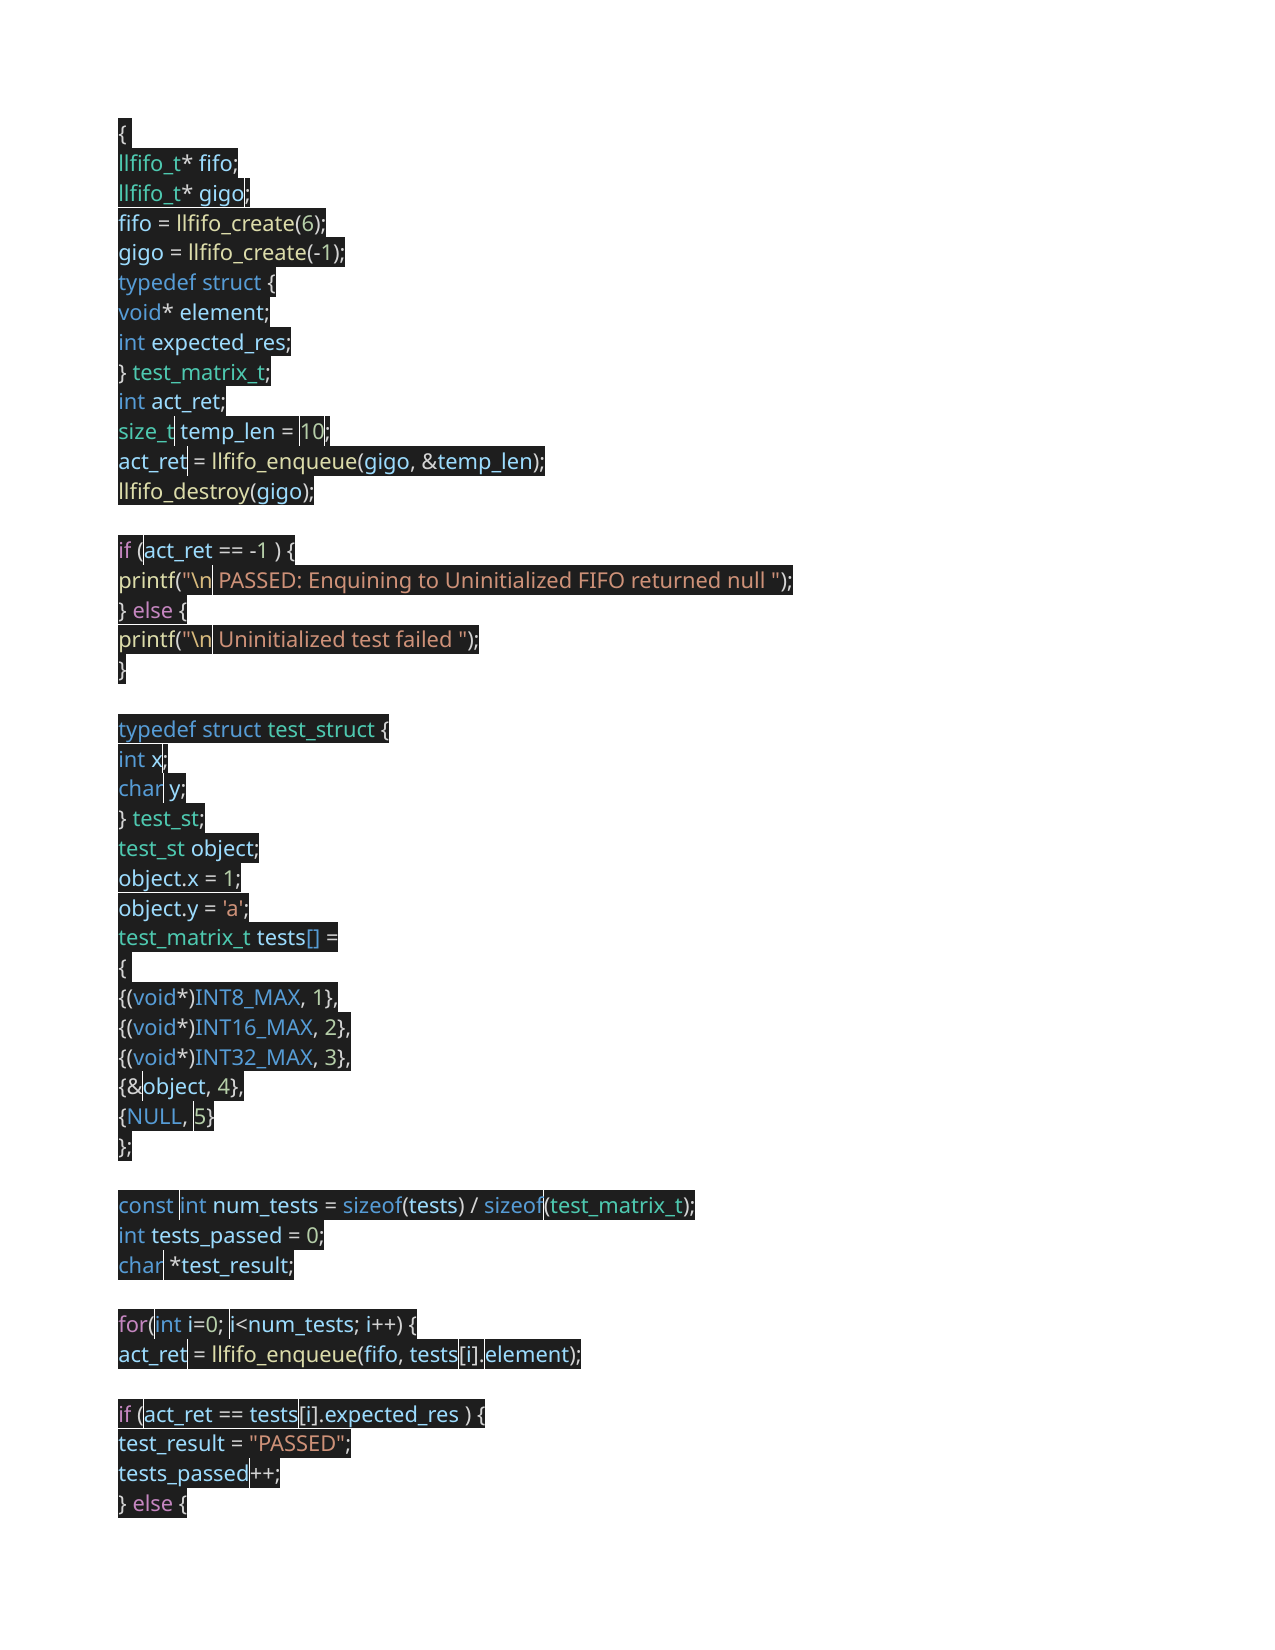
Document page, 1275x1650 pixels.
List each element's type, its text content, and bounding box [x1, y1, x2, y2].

text } test_st; [118, 803, 1157, 833]
text {NULL, 5} [118, 1101, 1157, 1131]
text object.x = 1; [118, 863, 1157, 892]
text act_ret = llfifo_enqueue(gigo, &temp_len); [118, 446, 1157, 476]
text int tests_passed = 0; [118, 1220, 1157, 1250]
text size_t temp_len = 10; [118, 416, 1157, 446]
text typedef struct test_struct { [118, 714, 1157, 743]
text } test_matrix_t; [118, 356, 1157, 386]
text {(void*)INT8_MAX, 1}, [118, 982, 1157, 1012]
text } else { [118, 1488, 1157, 1518]
text {&object, 4}, [118, 1071, 1157, 1101]
text fifo = llfifo_create(6); [118, 207, 1157, 237]
text llfifo_destroy(gigo); [118, 476, 1157, 505]
text } else { [118, 595, 1157, 624]
text llfifo_t* fifo; [118, 148, 1157, 178]
text int act_ret; [118, 386, 1157, 416]
text printf("\n Uninitialized test failed "); [118, 624, 1157, 654]
text test_result = "PASSED"; [118, 1428, 1157, 1458]
text gigo = llfifo_create(-1); [118, 237, 1157, 267]
text act_ret = llfifo_enqueue(fifo, tests[i].element); [118, 1339, 1157, 1369]
text char *test_result; [118, 1250, 1157, 1280]
text { [118, 952, 1157, 982]
text test_matrix_t tests[] = [118, 922, 1157, 952]
text llfifo_t* gigo; [118, 178, 1157, 207]
text printf("\n PASSED: Enquining to Uninitialized FIFO returned null "); [118, 565, 1157, 595]
text if (act_ret == tests[i].expected_res ) { [118, 1399, 1157, 1428]
text if (act_ret == -1 ) { [118, 535, 1157, 565]
text for(int i=0; i<num_tests; i++) { [118, 1309, 1157, 1339]
text test_st object; [118, 833, 1157, 863]
text tests_passed++; [118, 1458, 1157, 1488]
text { [118, 118, 1157, 148]
text } [118, 654, 1157, 684]
text void* element; [118, 297, 1157, 327]
text }; [118, 1131, 1157, 1161]
text {(void*)INT16_MAX, 2}, [118, 1012, 1157, 1041]
text typedef struct { [118, 267, 1157, 297]
text object.y = 'a'; [118, 892, 1157, 922]
text int expected_res; [118, 327, 1157, 356]
text const int num_tests = sizeof(tests) / sizeof(test_matrix_t); [118, 1190, 1157, 1220]
text int x; [118, 743, 1157, 773]
text {(void*)INT32_MAX, 3}, [118, 1041, 1157, 1071]
text char y; [118, 773, 1157, 803]
